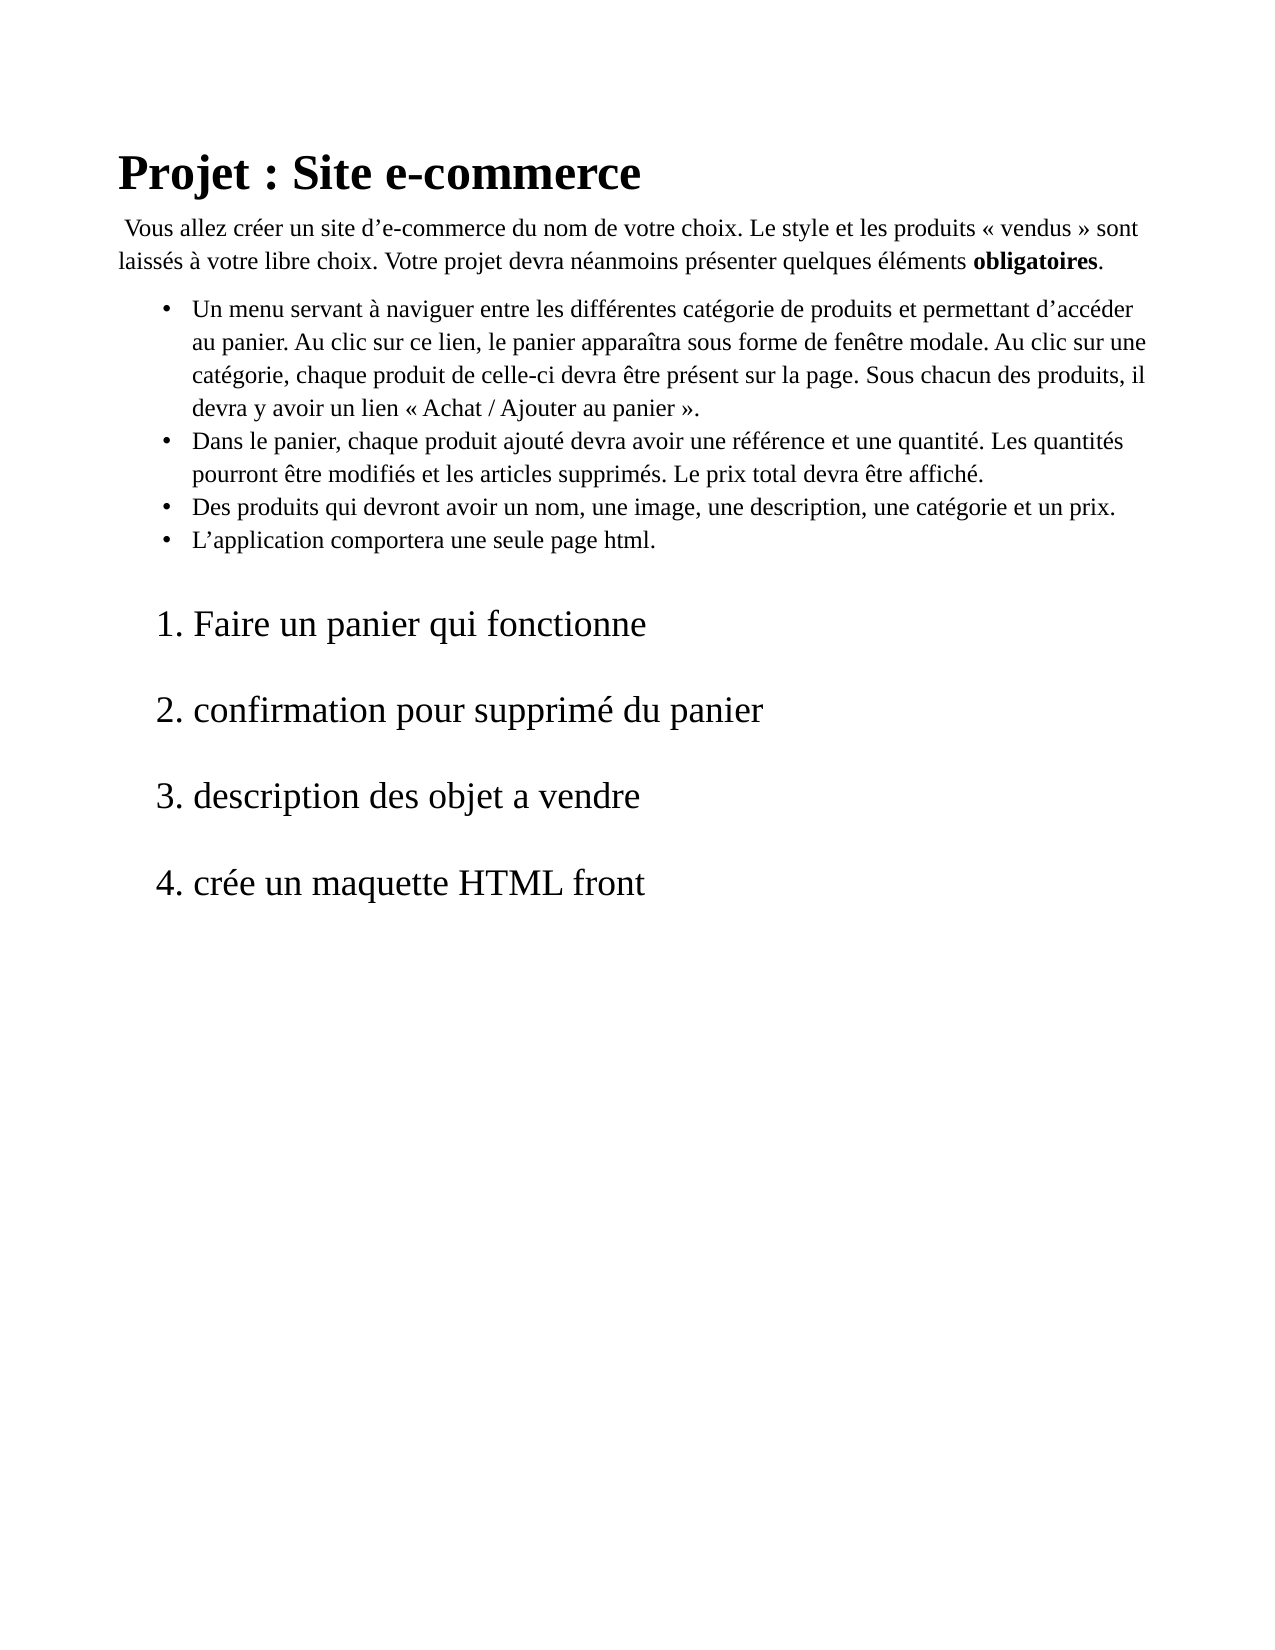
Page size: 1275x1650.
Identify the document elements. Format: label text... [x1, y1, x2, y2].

list crée un maquette HTML front [156, 860, 1157, 903]
list L’application comportera une seule page html. ​ [162, 525, 1157, 554]
subtitle Projet : Site e-commerce [118, 143, 1157, 201]
text ​ Vous allez créer un site d’e-commerce du nom de votre choix. Le style et les produits « vendus » sont laissés à votre libre choix. Votre projet devra néanmoins présenter quelques éléments obligatoires. ​ [118, 213, 1157, 275]
list Faire un panier qui fonctionne [156, 601, 1157, 644]
list confirmation pour supprimé du panier [156, 687, 1157, 731]
list Des produits qui devront avoir un nom, une image, une description, une catégorie et un prix. ​ [162, 492, 1157, 521]
list Un menu servant à naviguer entre les différentes catégorie de produits et permettant d’accéder au panier. Au clic sur ce lien, le panier apparaîtra sous forme de fenêtre modale. Au clic sur une catégorie, chaque produit de celle-ci devra être présent sur la page. Sous chacun des produits, il devra y avoir un lien « Achat / Ajouter au panier ». ​ [162, 294, 1157, 422]
list description des objet a vendre [156, 774, 1157, 817]
list Dans le panier, chaque produit ajouté devra avoir une référence et une quantité. Les quantités pourront être modifiés et les articles supprimés. Le prix total devra être affiché. ​ [162, 426, 1157, 488]
